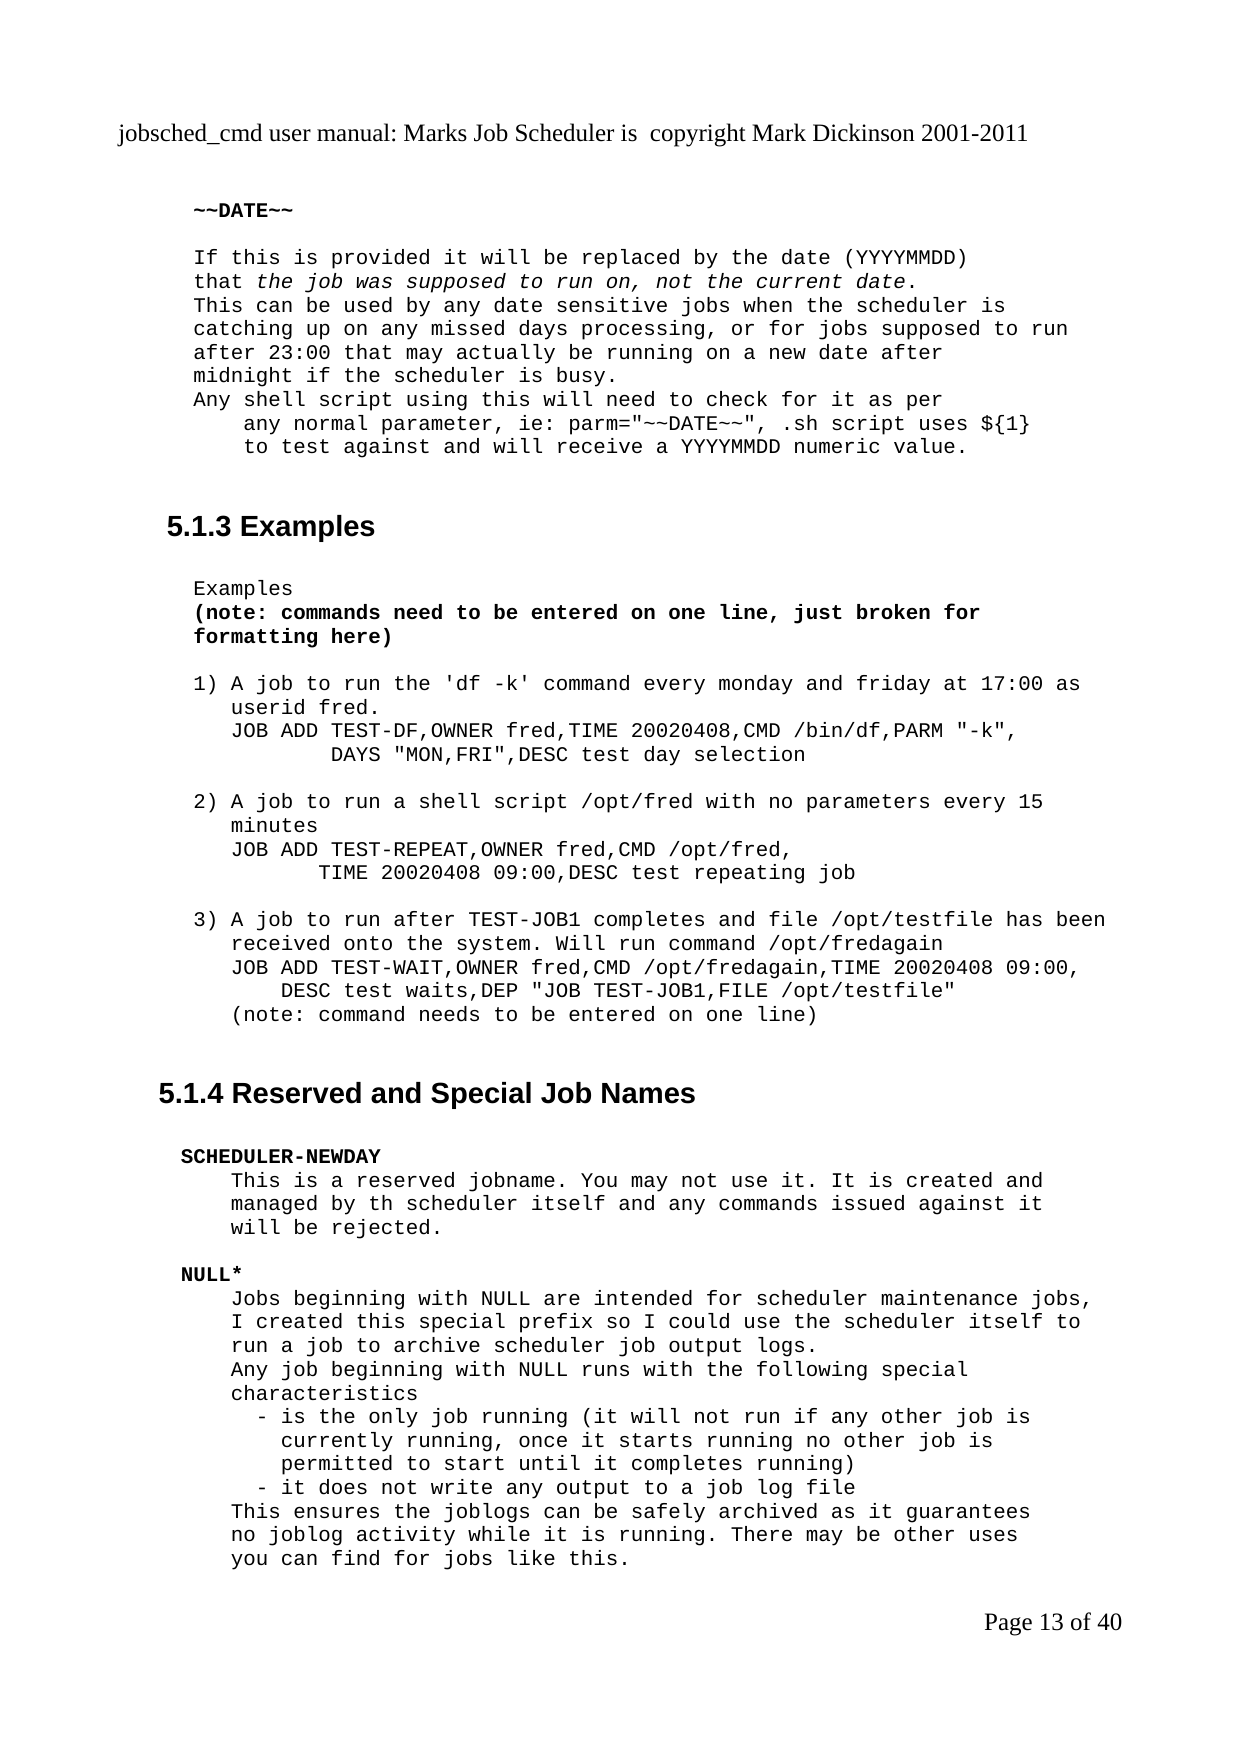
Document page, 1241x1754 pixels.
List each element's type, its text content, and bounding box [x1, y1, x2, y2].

text If this is provided it will be replaced by the date (YYYYMMDD) [118, 247, 1122, 271]
text JOB ADD TEST-DF,OWNER fred,TIME 20020408,CMD /bin/df,PARM "-k", [118, 720, 1122, 744]
text userid fred. [118, 697, 1122, 720]
text characteristics [118, 1382, 1122, 1406]
text JOB ADD TEST-REPEAT,OWNER fred,CMD /opt/fred, [118, 838, 1122, 862]
text (note: commands need to be entered on one line, just broken for [118, 602, 1122, 626]
text catching up on any missed days processing, or for jobs supposed to run [118, 318, 1122, 342]
text This can be used by any date sensitive jobs when the scheduler is [118, 294, 1122, 318]
text DAYS "MON,FRI",DESC test day selection [118, 744, 1122, 768]
text This is a reserved jobname. You may not use it. It is created and [118, 1170, 1122, 1193]
text managed by th scheduler itself and any commands issued against it [118, 1193, 1122, 1217]
text any normal parameter, ie: parm="~~DATE~~", .sh script uses ${1} [118, 413, 1122, 436]
text Any job beginning with NULL runs with the following special [118, 1359, 1122, 1382]
subtitle 5.1.3 Examples [118, 509, 1122, 542]
text midnight if the scheduler is busy. [118, 366, 1122, 389]
text formatting here) [118, 626, 1122, 649]
text DESC test waits,DEP "JOB TEST-JOB1,FILE /opt/testfile" [118, 980, 1122, 1004]
subtitle 5.1.4 Reserved and Special Job Names [118, 1076, 1122, 1110]
text TIME 20020408 09:00,DESC test repeating job [118, 862, 1122, 886]
text (note: command needs to be entered on one line) [118, 1004, 1122, 1028]
text This ensures the joblogs can be safely archived as it guarantees [118, 1501, 1122, 1524]
text minutes [118, 815, 1122, 838]
text NULL* [118, 1264, 1122, 1288]
text no joblog activity while it is running. There may be other uses [118, 1524, 1122, 1548]
text JOB ADD TEST-WAIT,OWNER fred,CMD /opt/fredagain,TIME 20020408 09:00, [118, 957, 1122, 980]
text I created this special prefix so I could use the scheduler itself to [118, 1312, 1122, 1335]
text you can find for jobs like this. [118, 1548, 1122, 1572]
text currently running, once it starts running no other job is [118, 1430, 1122, 1453]
text to test against and will receive a YYYYMMDD numeric value. [118, 436, 1122, 460]
text received onto the system. Will run command /opt/fredagain [118, 933, 1122, 957]
text 2) A job to run a shell script /opt/fred with no parameters every 15 [118, 791, 1122, 815]
text Examples [118, 578, 1122, 602]
text Jobs beginning with NULL are intended for scheduler maintenance jobs, [118, 1288, 1122, 1312]
text Any shell script using this will need to check for it as per [118, 389, 1122, 413]
text 1) A job to run the 'df -k' command every monday and friday at 17:00 as [118, 673, 1122, 697]
text 3) A job to run after TEST-JOB1 completes and file /opt/testfile has been [118, 909, 1122, 933]
text run a job to archive scheduler job output logs. [118, 1335, 1122, 1359]
text SCHEDULER-NEWDAY [118, 1146, 1122, 1170]
text after 23:00 that may actually be running on a new date after [118, 342, 1122, 366]
text - it does not write any output to a job log file [118, 1477, 1122, 1501]
text ~~DATE~~ [118, 200, 1122, 224]
text will be rejected. [118, 1217, 1122, 1241]
text - is the only job running (it will not run if any other job is [118, 1406, 1122, 1430]
text permitted to start until it completes running) [118, 1453, 1122, 1477]
text that the job was supposed to run on, not the current date. [118, 271, 1122, 294]
